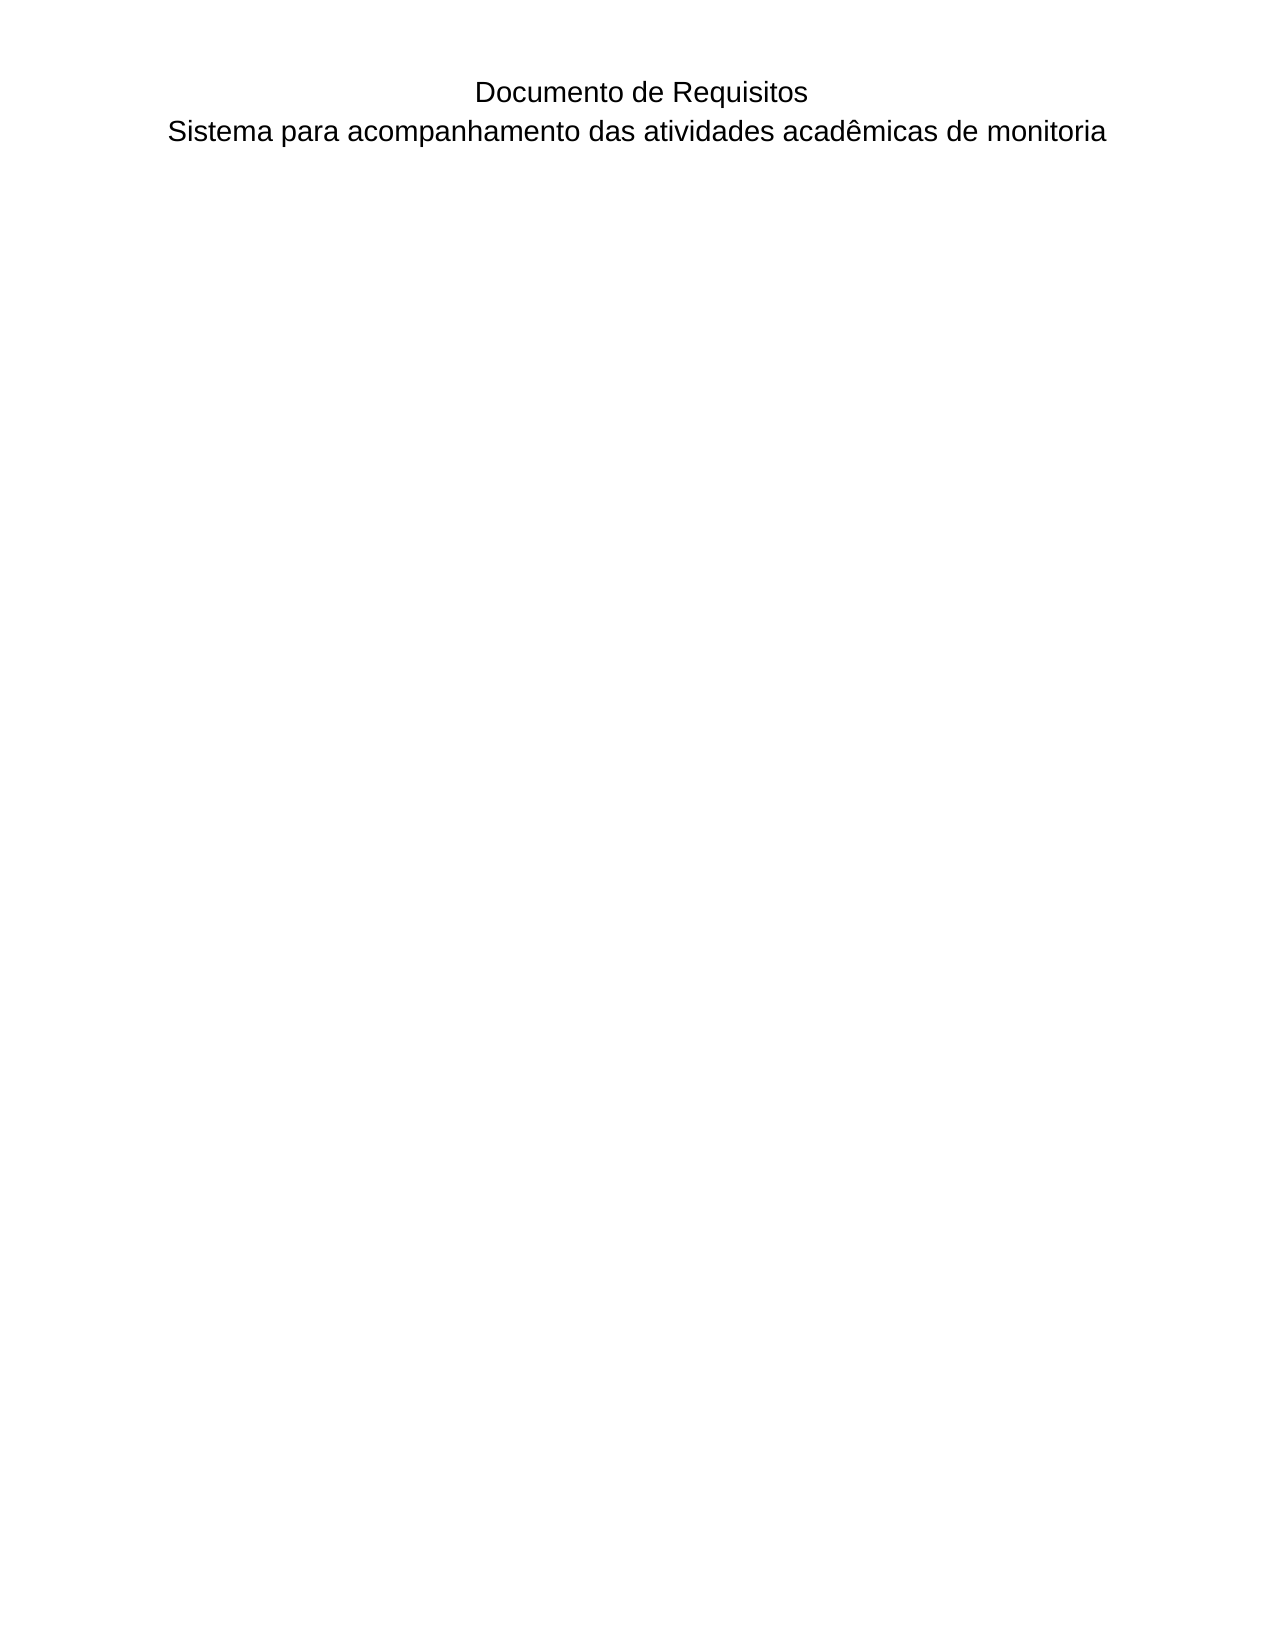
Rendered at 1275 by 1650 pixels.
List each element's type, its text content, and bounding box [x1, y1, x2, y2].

text Sistema para acompanhamento das atividades acadêmicas de monitoria [150, 113, 1125, 147]
text Documento de Requisitos [150, 75, 1125, 108]
